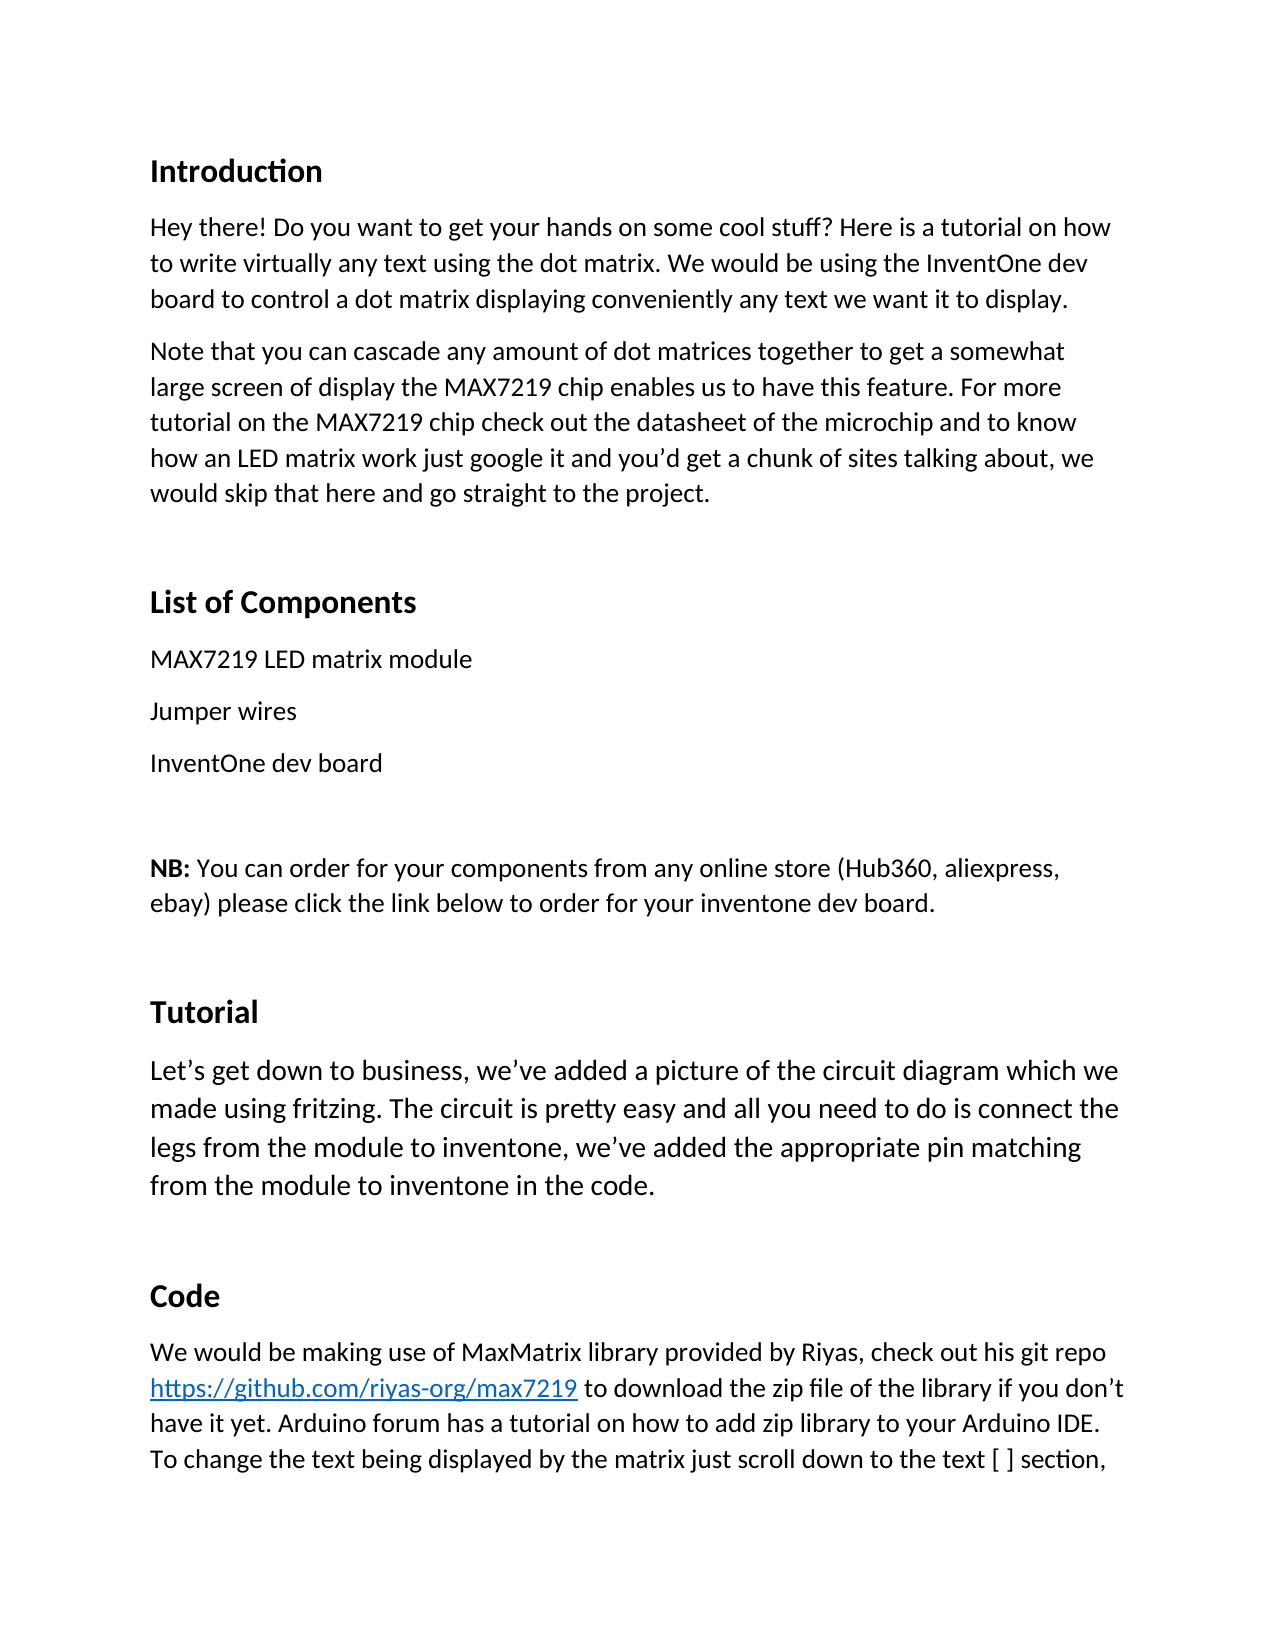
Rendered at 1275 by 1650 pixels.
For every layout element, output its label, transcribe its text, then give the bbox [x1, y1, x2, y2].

text Let’s get down to business, we’ve added a picture of the circuit diagram which we made using fritzing. The circuit is pretty easy and all you need to do is connect the legs from the module to inventone, we’ve added the appropriate pin matching from the module to inventone in the code. [150, 1052, 1125, 1203]
text MAX7219 LED matrix module [150, 642, 1125, 675]
text Hey there! Do you want to get your hands on some cool stuff? Here is a tutorial on how to write virtually any text using the dot matrix. We would be using the InventOne dev board to control a dot matrix displaying conveniently any text we want it to display. [150, 211, 1125, 315]
text NB: You can order for your components from any online store (Hub360, aliexpress, ebay) please click the link below to order for your inventone dev board. [150, 851, 1125, 920]
text List of Components [150, 581, 1125, 622]
text Introduction [150, 150, 1125, 191]
text InventOne dev board [150, 746, 1125, 779]
text Code [150, 1274, 1125, 1315]
text Tutorial [150, 991, 1125, 1032]
text Note that you can cascade any amount of dot matrices together to get a somewhat large screen of display the MAX7219 chip enables us to have this feature. For more tutorial on the MAX7219 chip check out the datasheet of the microchip and to know how an LED matrix work just google it and you’d get a chunk of sites talking about, we would skip that here and go straight to the project. [150, 334, 1125, 510]
text Jumper wires [150, 694, 1125, 727]
text We would be making use of MaxMatrix library provided by Riyas, check out his git repo https://github.com/riyas-org/max7219 to download the zip file of the library if you don’t have it yet. Arduino forum has a tutorial on how to add zip library to your Arduino IDE. To change the text being displayed by the matrix just scroll down to the text [ ] section, [150, 1335, 1125, 1475]
